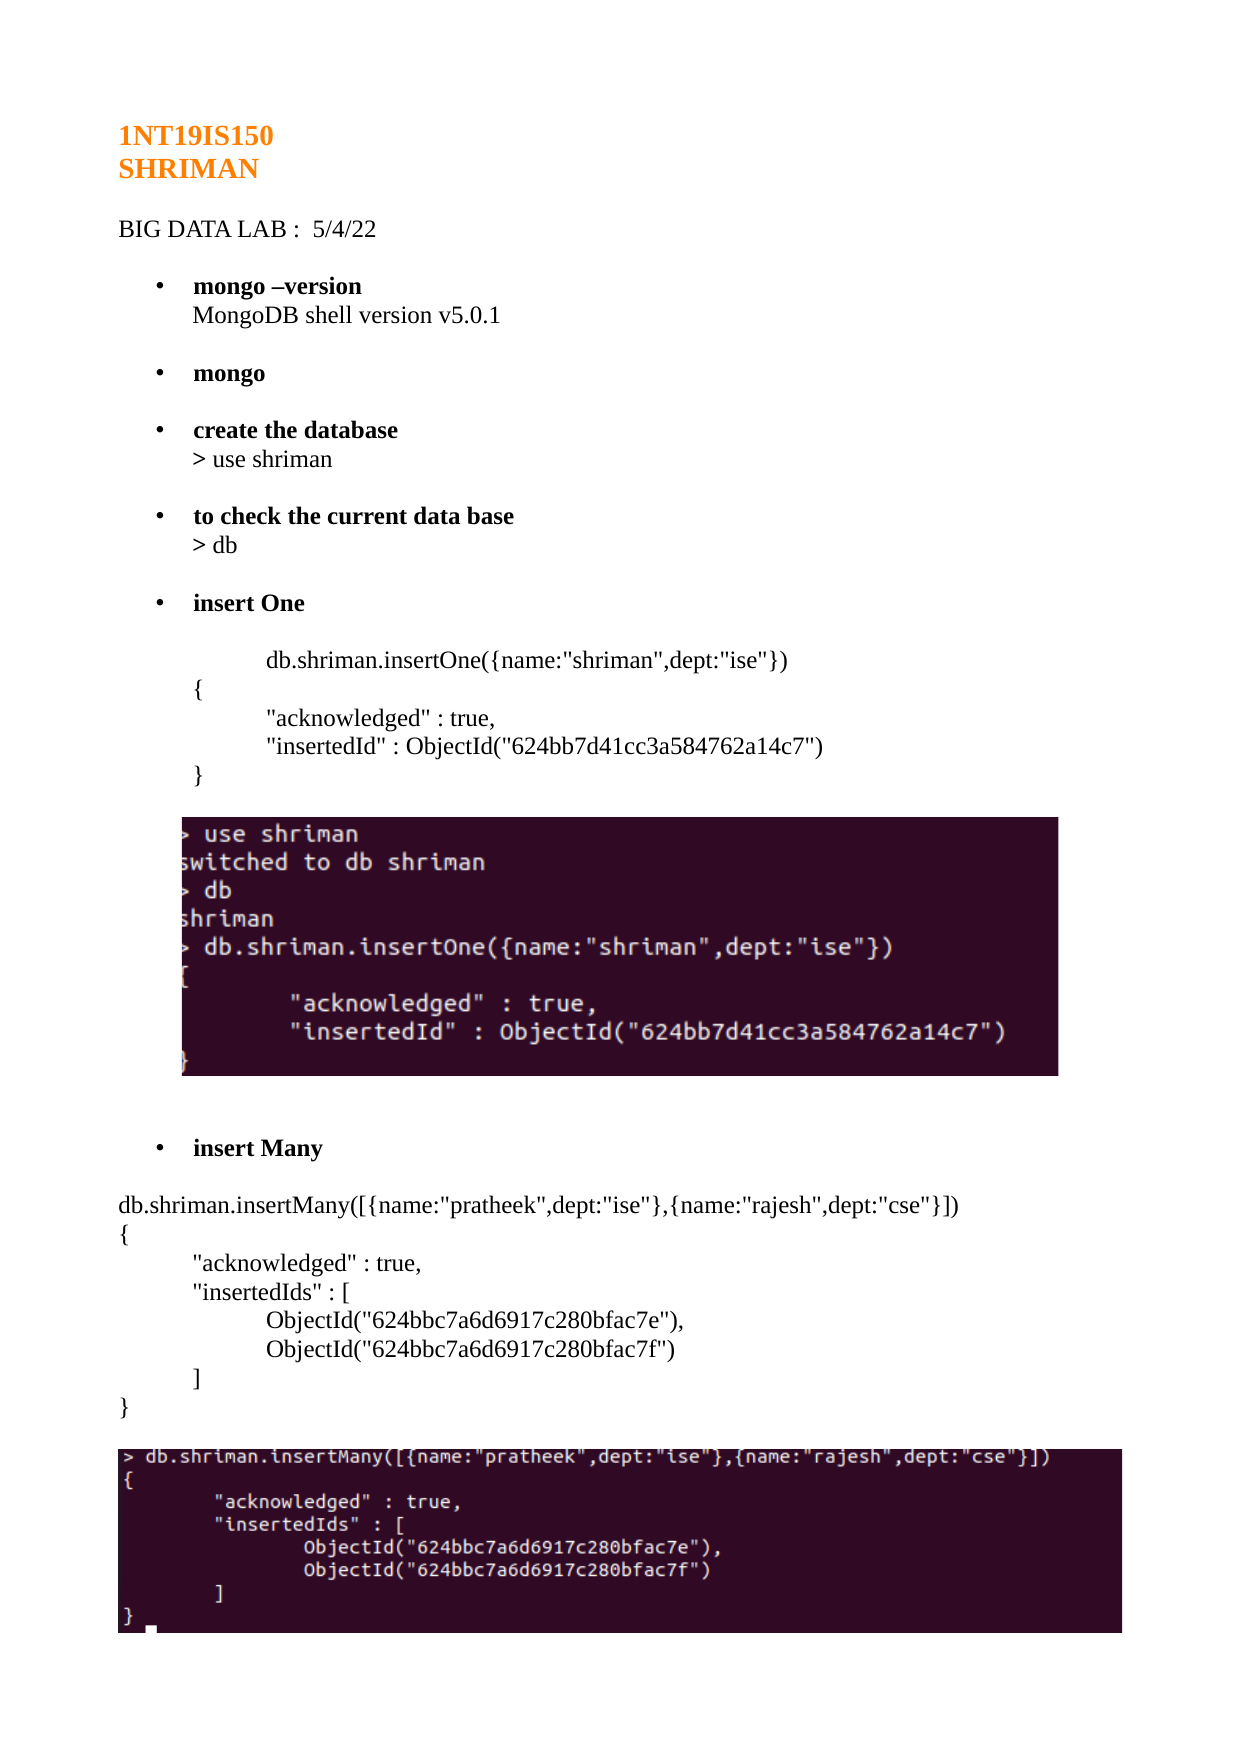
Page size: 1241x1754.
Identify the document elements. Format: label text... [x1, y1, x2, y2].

text "insertedIds" : [ [118, 1277, 1122, 1306]
text > db [118, 530, 1122, 559]
text 1NT19IS150 [118, 118, 1122, 152]
list mongo [156, 358, 1122, 386]
picture [118, 1449, 1123, 1633]
text { [118, 1219, 1122, 1248]
text > use shriman [118, 444, 1122, 473]
text } [118, 1392, 1122, 1421]
text "acknowledged" : true, [118, 1248, 1122, 1277]
picture [181, 817, 1059, 1076]
list mongo –version [156, 271, 1122, 300]
text "insertedId" : ObjectId("624bb7d41cc3a584762a14c7") [118, 731, 1122, 760]
text ] [118, 1363, 1122, 1392]
text db.shriman.insertOne({name:"shriman",dept:"ise"}) [118, 645, 1122, 674]
text } [118, 760, 1122, 789]
text MongoDB shell version v5.0.1 [118, 300, 1122, 329]
list create the database [156, 415, 1122, 444]
list insert One [156, 588, 1122, 616]
text ObjectId("624bbc7a6d6917c280bfac7f") [118, 1334, 1122, 1363]
list to check the current data base [156, 501, 1122, 530]
text BIG DATA LAB : 5/4/22 [118, 214, 1122, 243]
text "acknowledged" : true, [118, 703, 1122, 731]
text db.shriman.insertMany([{name:"pratheek",dept:"ise"},{name:"rajesh",dept:"cse"}]) [118, 1191, 1122, 1219]
list insert Many [156, 1133, 1122, 1162]
text { [118, 674, 1122, 703]
text SHRIMAN [118, 152, 1122, 185]
text ObjectId("624bbc7a6d6917c280bfac7e"), [118, 1306, 1122, 1334]
